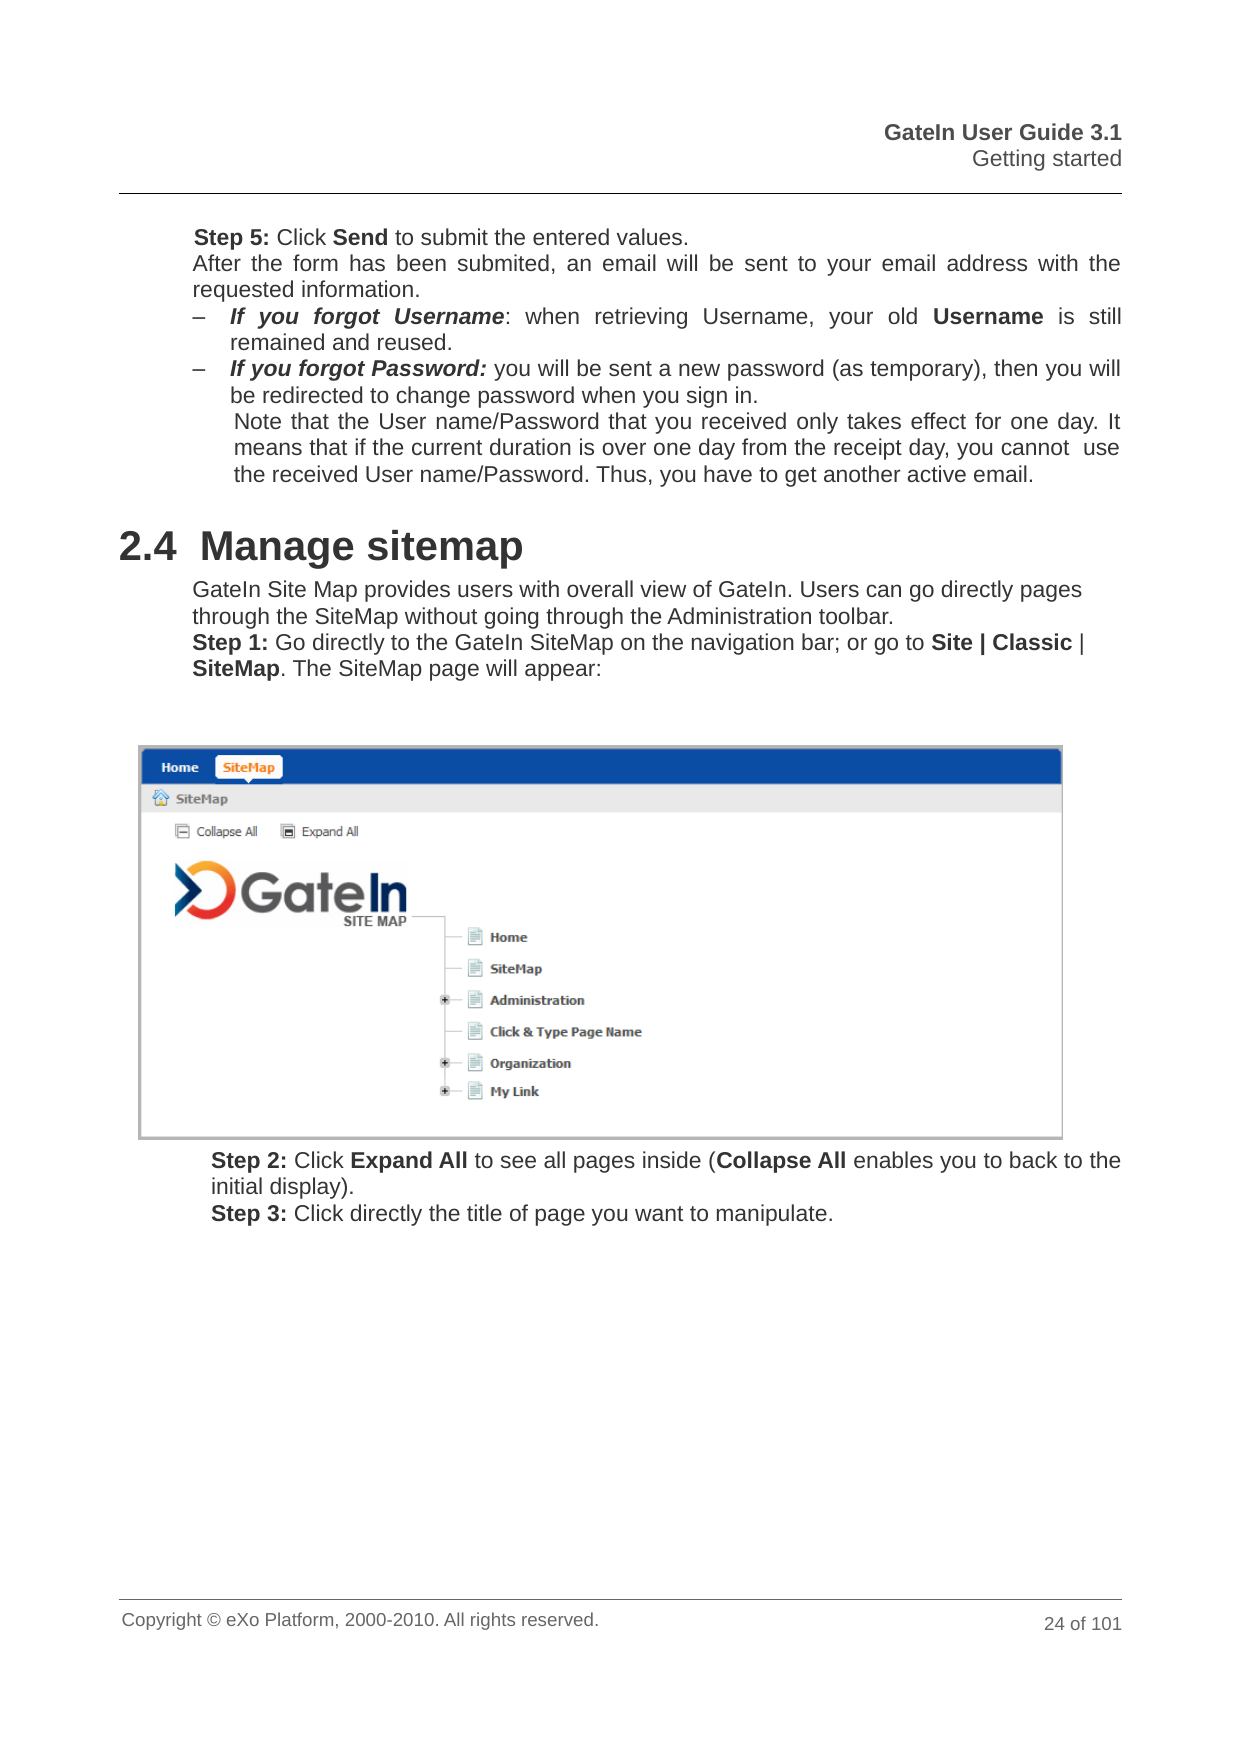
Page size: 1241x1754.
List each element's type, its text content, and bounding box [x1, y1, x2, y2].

text Step 1: Go directly to the GateIn SiteMap on the navigation bar; or go to Site | Classic | SiteMap. The SiteMap page will appear: [118, 629, 1122, 682]
text GateIn Site Map provides users with overall view of GateIn. Users can go directly pages through the SiteMap without going through the Administration toolbar. [192, 576, 1122, 629]
picture [138, 745, 1063, 1140]
text After the form has been submited, an email will be sent to your email address with the requested information. [192, 250, 1122, 303]
list If you forgot Password: you will be sent a new password (as temporary), then you will be redirected to change password when you sign in. [192, 355, 1122, 408]
list If you forgot Username: when retrieving Username, your old Username is still remained and reused. [192, 303, 1122, 355]
list Step 3: Click directly the title of page you want to manipulate. [173, 1199, 1122, 1226]
list Step 2: Click Expand All to see all pages inside (Collapse All enables you to back to the initial display). [173, 734, 1122, 1199]
subtitle Manage sitemap [118, 521, 1122, 569]
list Step 5: Click Send to submit the entered values. [156, 223, 1122, 250]
list Note that the User name/Password that you received only takes effect for one day. It means that if the current duration is over one day from the receipt day, you cannot use the received User name/Password. Thus, you have to get another active email. [196, 408, 1122, 487]
